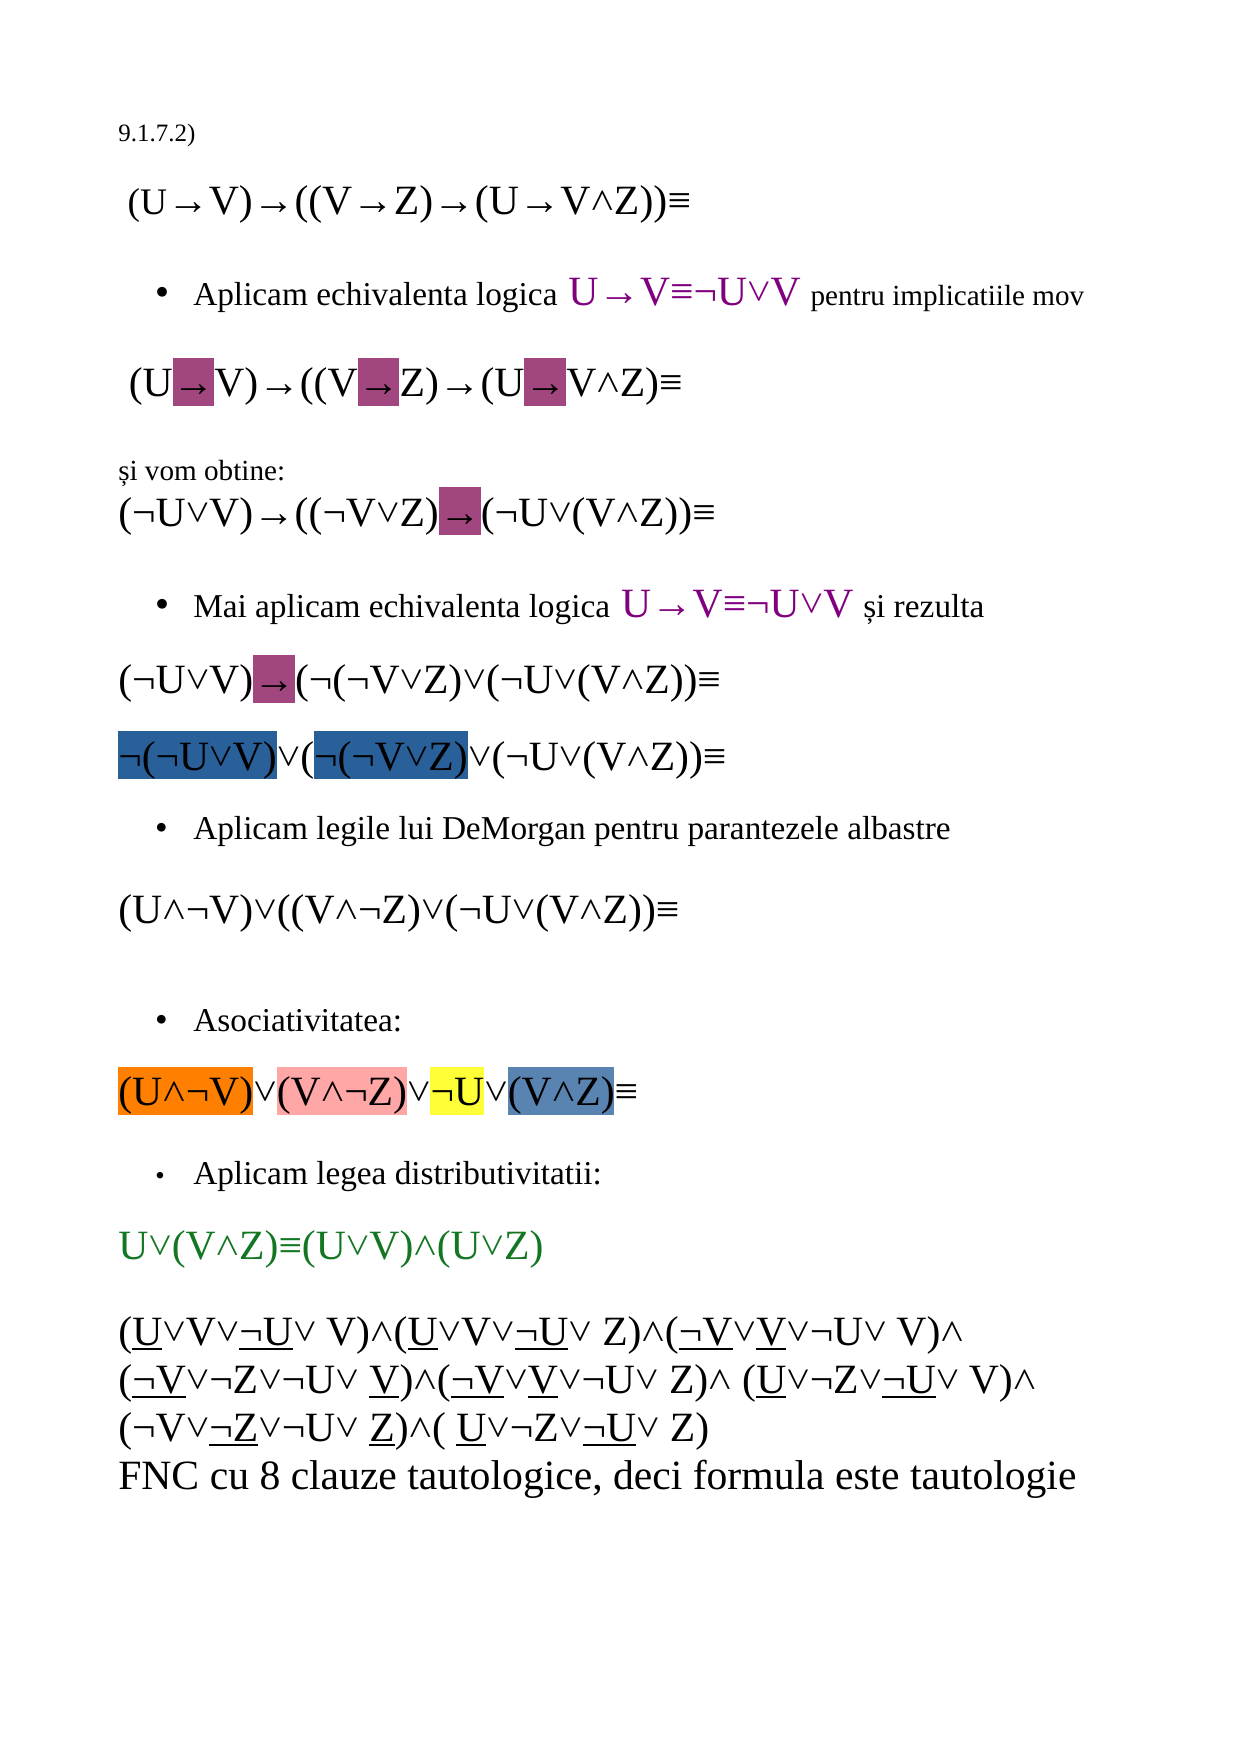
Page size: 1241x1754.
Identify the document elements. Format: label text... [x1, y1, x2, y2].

text (U→V)→((V→Z)→(U→V˄Z))≡ [118, 176, 1122, 223]
text U˅(V˄Z)≡(U˅V)˄(U˅Z) [118, 1220, 1122, 1268]
text (¬U˅V)→(¬(¬V˅Z)˅(¬U˅(V˄Z))≡ [118, 655, 1122, 703]
text și vom obtine: [118, 453, 1122, 487]
list Aplicam legea distributivitatii: [156, 1153, 1122, 1191]
text (U˄¬V)˅((V˄¬Z)˅(¬U˅(V˄Z))≡ [118, 885, 1122, 933]
list Aplicam legile lui DeMorgan pentru parantezele albastre [156, 808, 1122, 846]
text (¬U˅V)→((¬V˅Z)→(¬U˅(V˄Z))≡ [118, 487, 1122, 535]
text ¬(¬U˅V)˅(¬(¬V˅Z)˅(¬U˅(V˄Z))≡ [118, 731, 1122, 779]
text (U→V)→((V→Z)→(U→V˄Z)≡ [118, 358, 1122, 406]
text 9.1.7.2) [118, 118, 1122, 147]
list Asociativitatea: [156, 1000, 1122, 1038]
list Mai aplicam echivalenta logica U→V≡¬U˅V și rezulta [156, 578, 1122, 626]
text (U˅V˅¬U˅ V)˄(U˅V˅¬U˅ Z)˄(¬V˅V˅¬U˅ V)˄ (¬V˅¬Z˅¬U˅ V)˄(¬V˅V˅¬U˅ Z)˄ (U˅¬Z˅¬U˅ V)˄ (¬V˅¬Z˅¬U˅ Z)˄( U˅¬Z˅¬U˅ Z) [118, 1306, 1122, 1450]
text (U˄¬V)˅(V˄¬Z)˅¬U˅(V˄Z)≡ [118, 1067, 1122, 1115]
text FNC cu 8 clauze tautologice, deci formula este tautologie [118, 1450, 1122, 1498]
list Aplicam echivalenta logica U→V≡¬U˅V pentru implicatiile mov [156, 267, 1122, 314]
